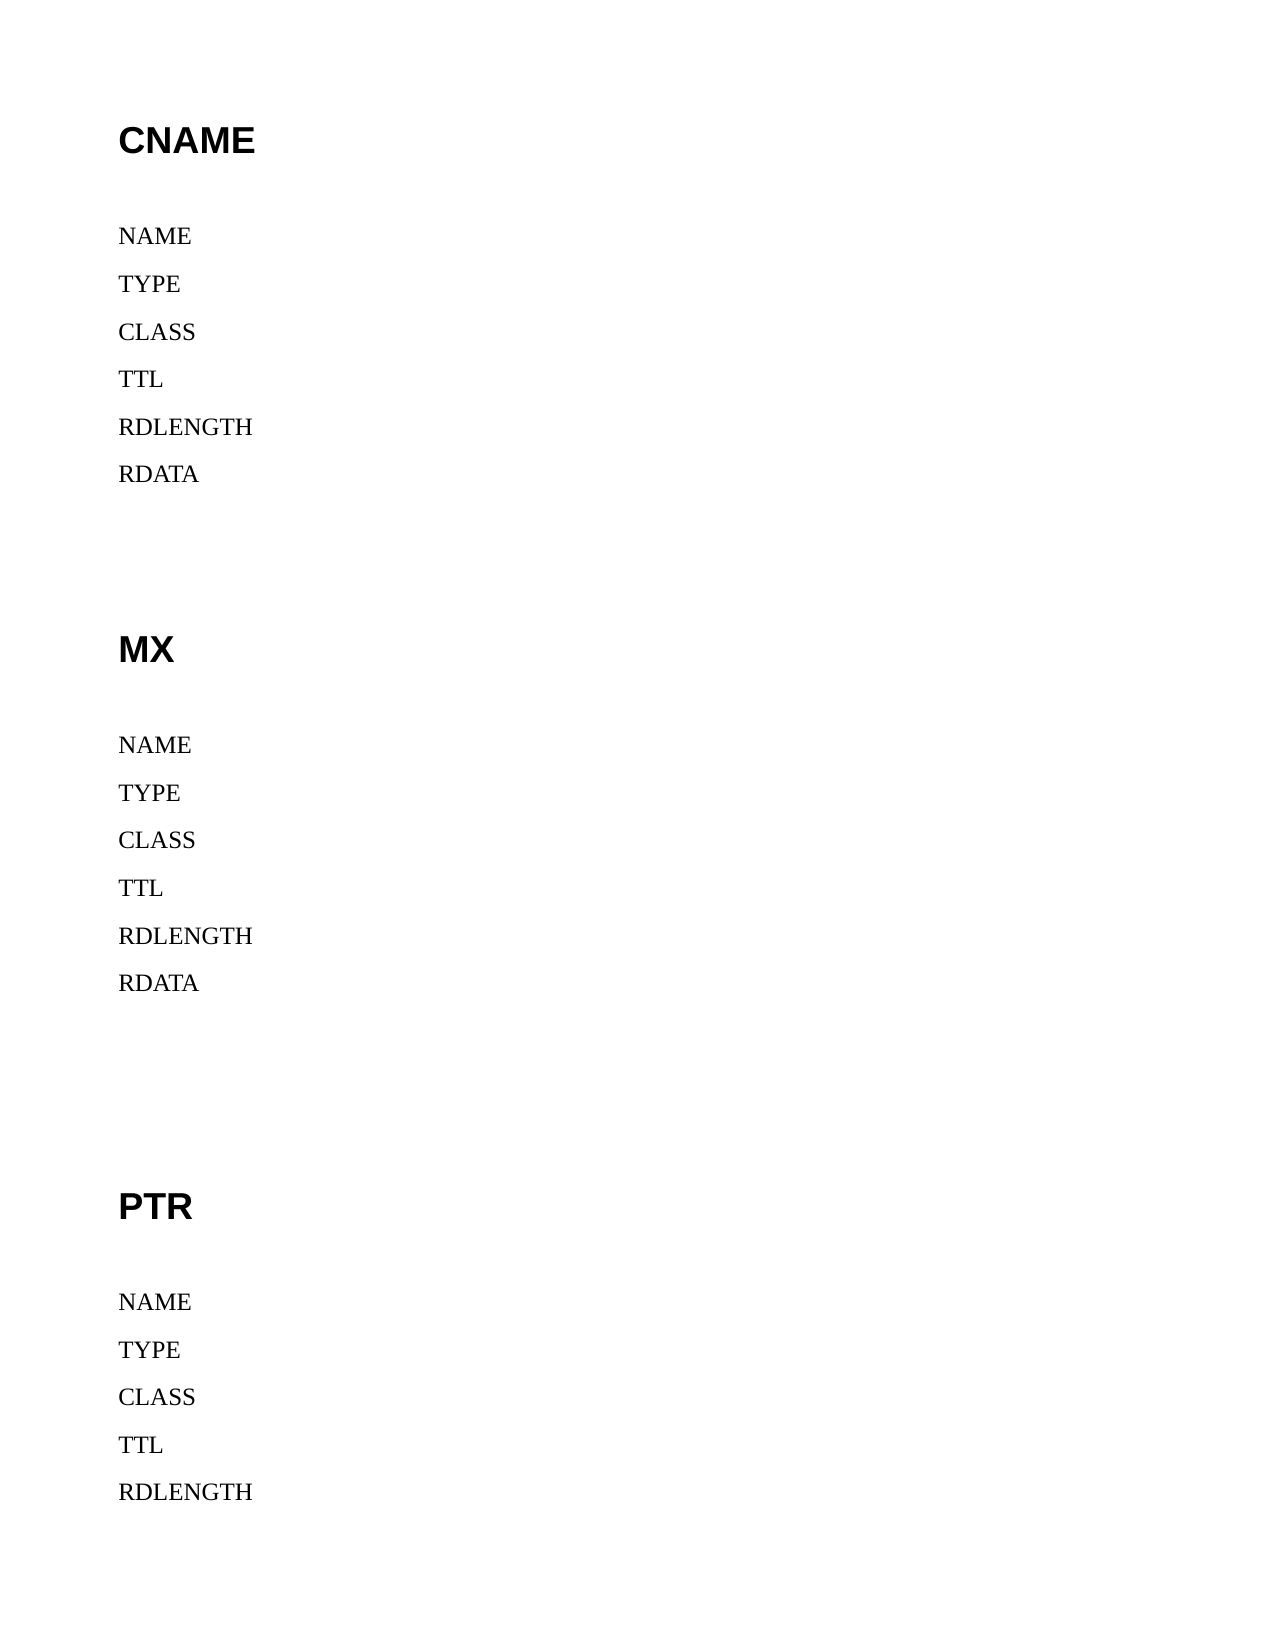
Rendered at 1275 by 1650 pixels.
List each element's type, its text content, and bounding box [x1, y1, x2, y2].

text CLASS [118, 1382, 1157, 1411]
text RDATA [118, 459, 1157, 488]
text TTL [118, 873, 1157, 902]
text TTL [118, 364, 1157, 393]
text RDATA [118, 968, 1157, 997]
text TYPE [118, 269, 1157, 298]
text CLASS [118, 826, 1157, 854]
text TTL [118, 1430, 1157, 1459]
text CLASS [118, 317, 1157, 345]
text NAME [118, 730, 1157, 759]
subtitle CNAME [118, 118, 1157, 161]
text RDLENGTH [118, 1477, 1157, 1506]
text RDLENGTH [118, 921, 1157, 949]
text RDLENGTH [118, 412, 1157, 441]
subtitle PTR [118, 1184, 1157, 1227]
text TYPE [118, 778, 1157, 807]
text NAME [118, 1287, 1157, 1316]
text TYPE [118, 1335, 1157, 1363]
text NAME [118, 221, 1157, 250]
subtitle MX [118, 627, 1157, 670]
